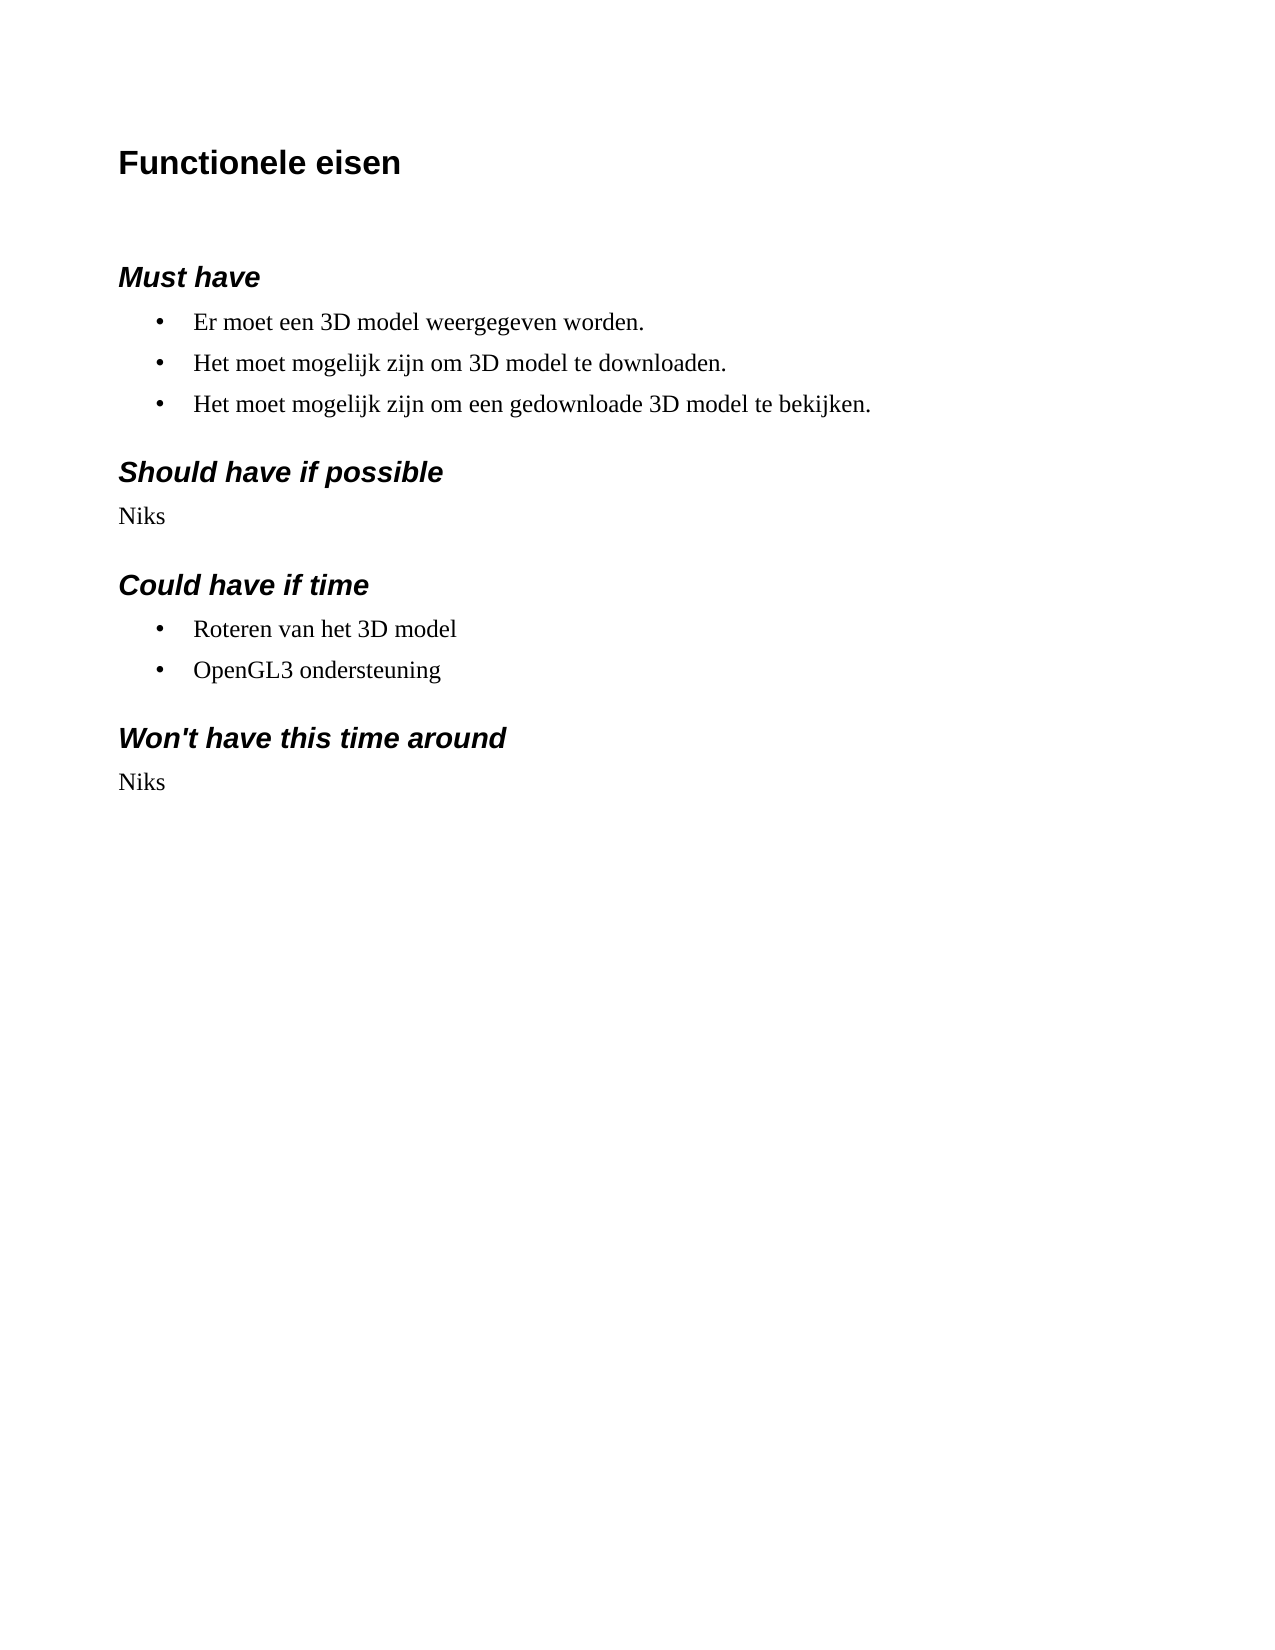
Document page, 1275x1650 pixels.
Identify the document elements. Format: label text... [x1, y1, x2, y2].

subtitle Should have if possible [118, 455, 1157, 489]
text Niks [118, 501, 1157, 530]
list Het moet mogelijk zijn om 3D model te downloaden. [156, 348, 1157, 377]
list OpenGL3 ondersteuning [156, 655, 1157, 684]
subtitle Must have [118, 261, 1157, 294]
subtitle Could have if time [118, 568, 1157, 601]
list Het moet mogelijk zijn om een gedownloade 3D model te bekijken. [156, 389, 1157, 418]
list Er moet een 3D model weergegeven worden. [156, 307, 1157, 335]
text Niks [118, 767, 1157, 796]
subtitle Functionele eisen [118, 143, 1157, 182]
list Roteren van het 3D model [156, 614, 1157, 642]
subtitle Won't have this time around [118, 721, 1157, 755]
